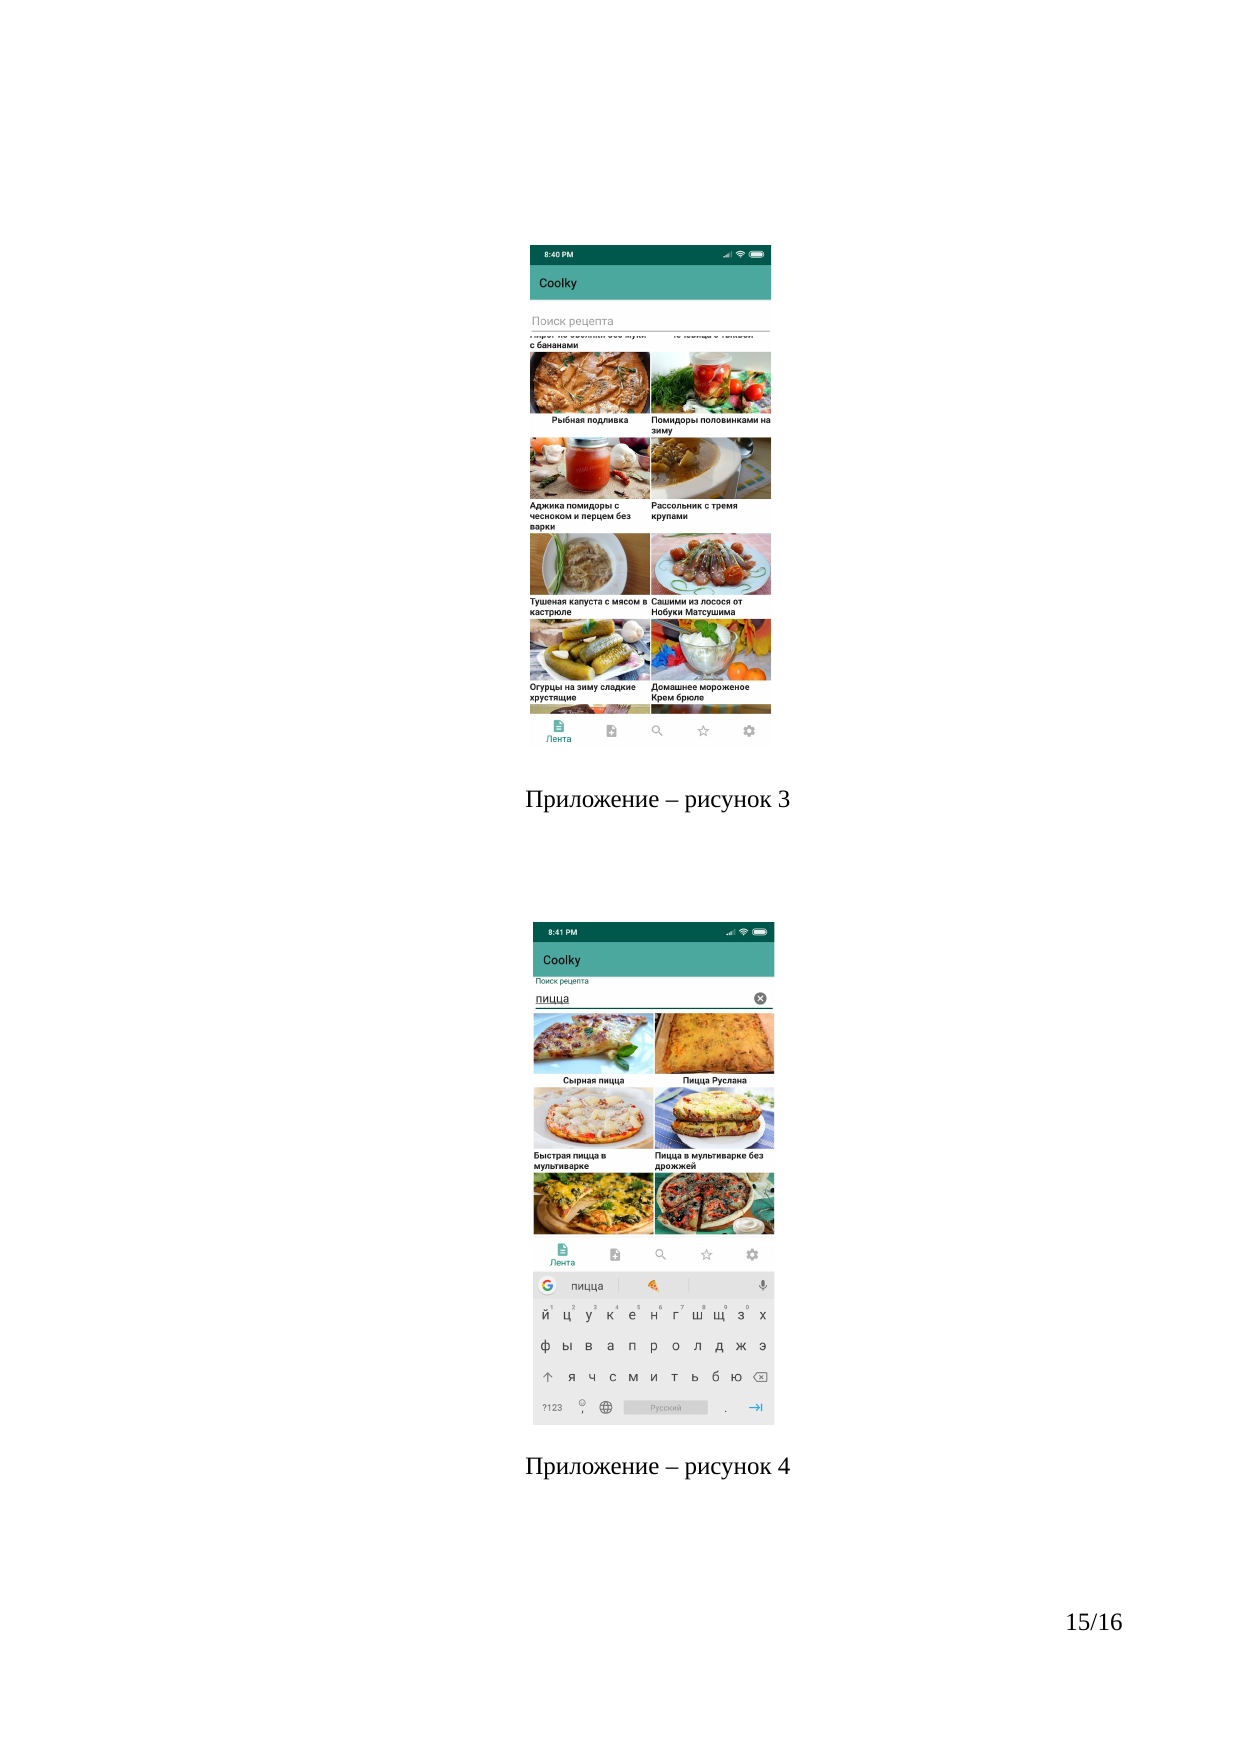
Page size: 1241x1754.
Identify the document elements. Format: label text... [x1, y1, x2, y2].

picture [530, 245, 772, 748]
text Приложение – рисунок 4 [118, 1451, 1122, 1480]
picture [533, 922, 775, 1425]
text Приложение – рисунок 3 [118, 784, 1122, 813]
